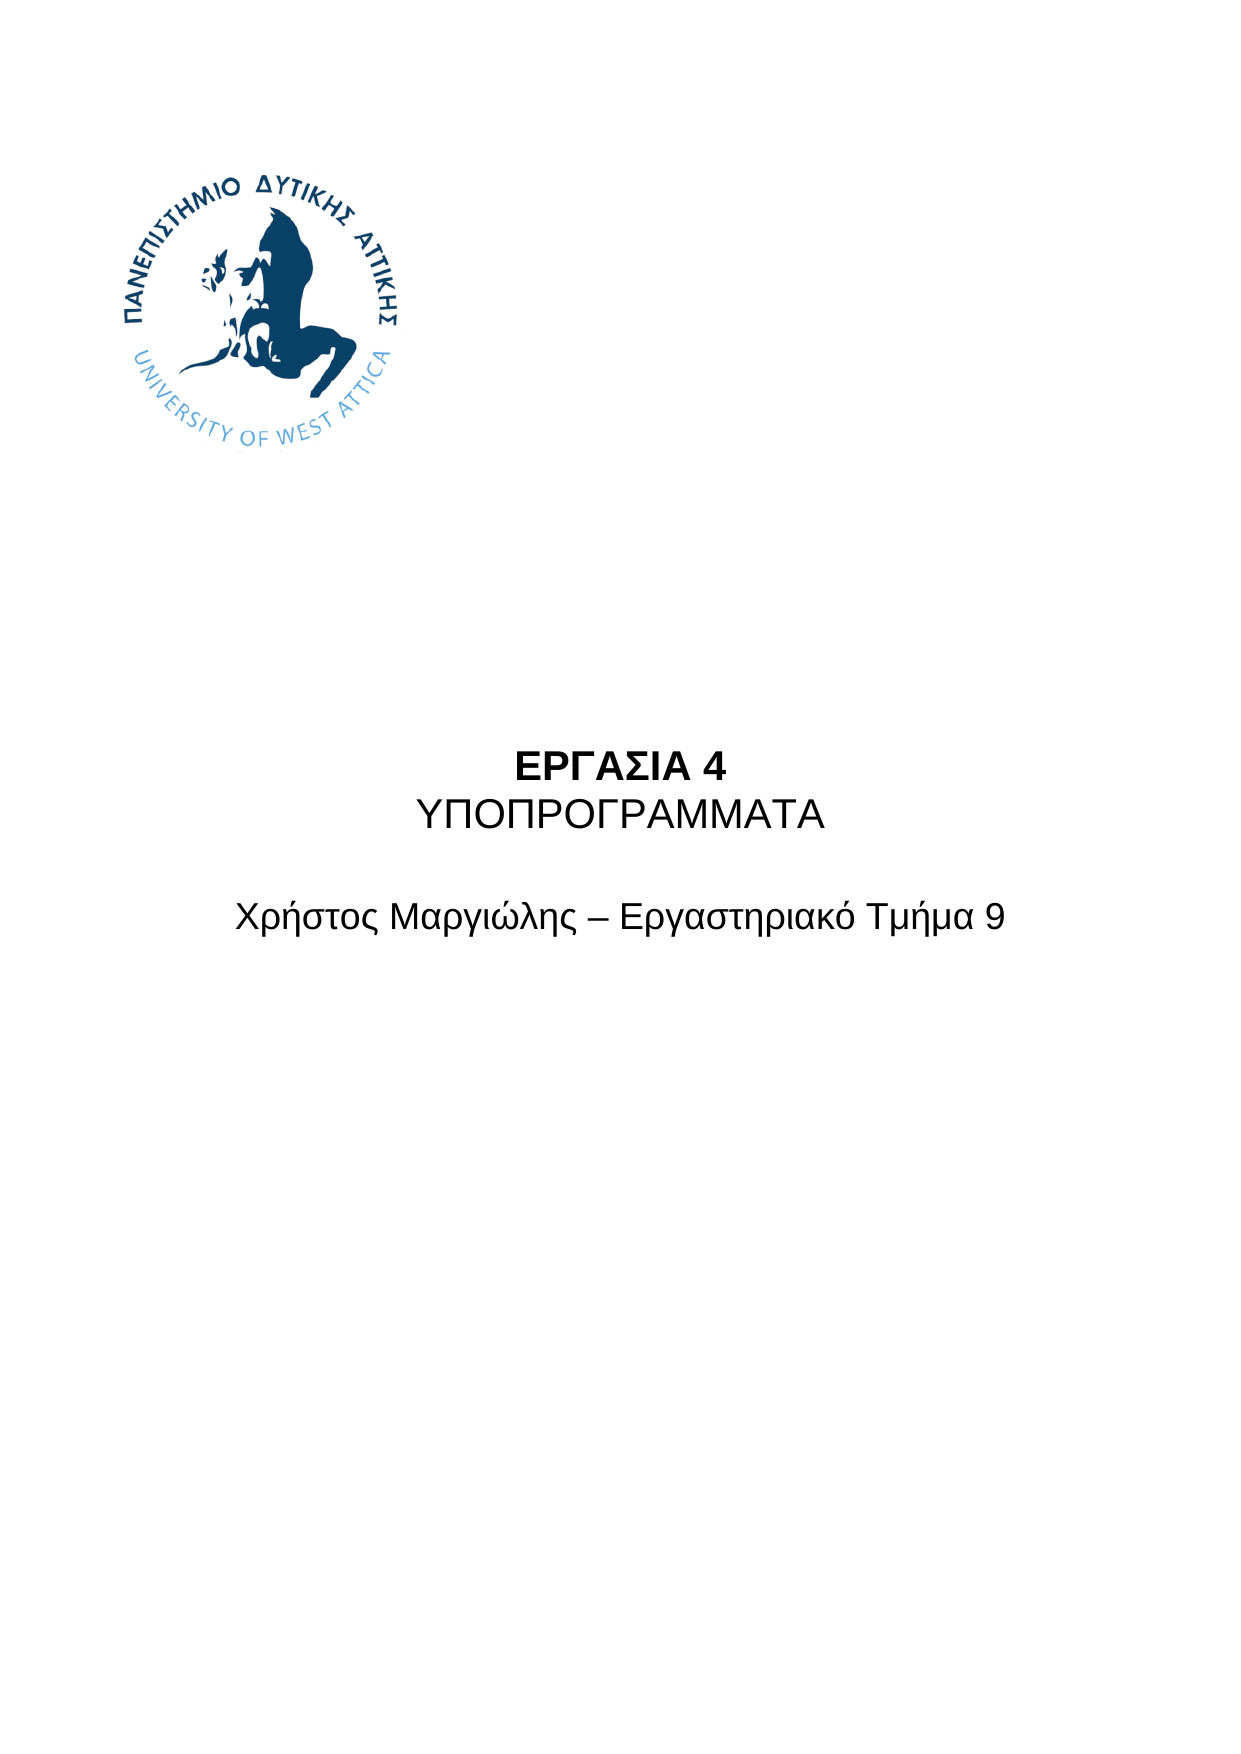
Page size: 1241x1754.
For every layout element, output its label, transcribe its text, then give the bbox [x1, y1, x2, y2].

text ΥΠΟΠΡΟΓΡΑΜΜΑΤΑ [118, 789, 1122, 837]
text Χρήστος Μαργιώλης – Εργαστηριακό Τμήμα 9 [118, 894, 1122, 937]
text ΕΡΓΑΣΙΑ 4 [118, 741, 1122, 789]
picture [118, 166, 402, 452]
